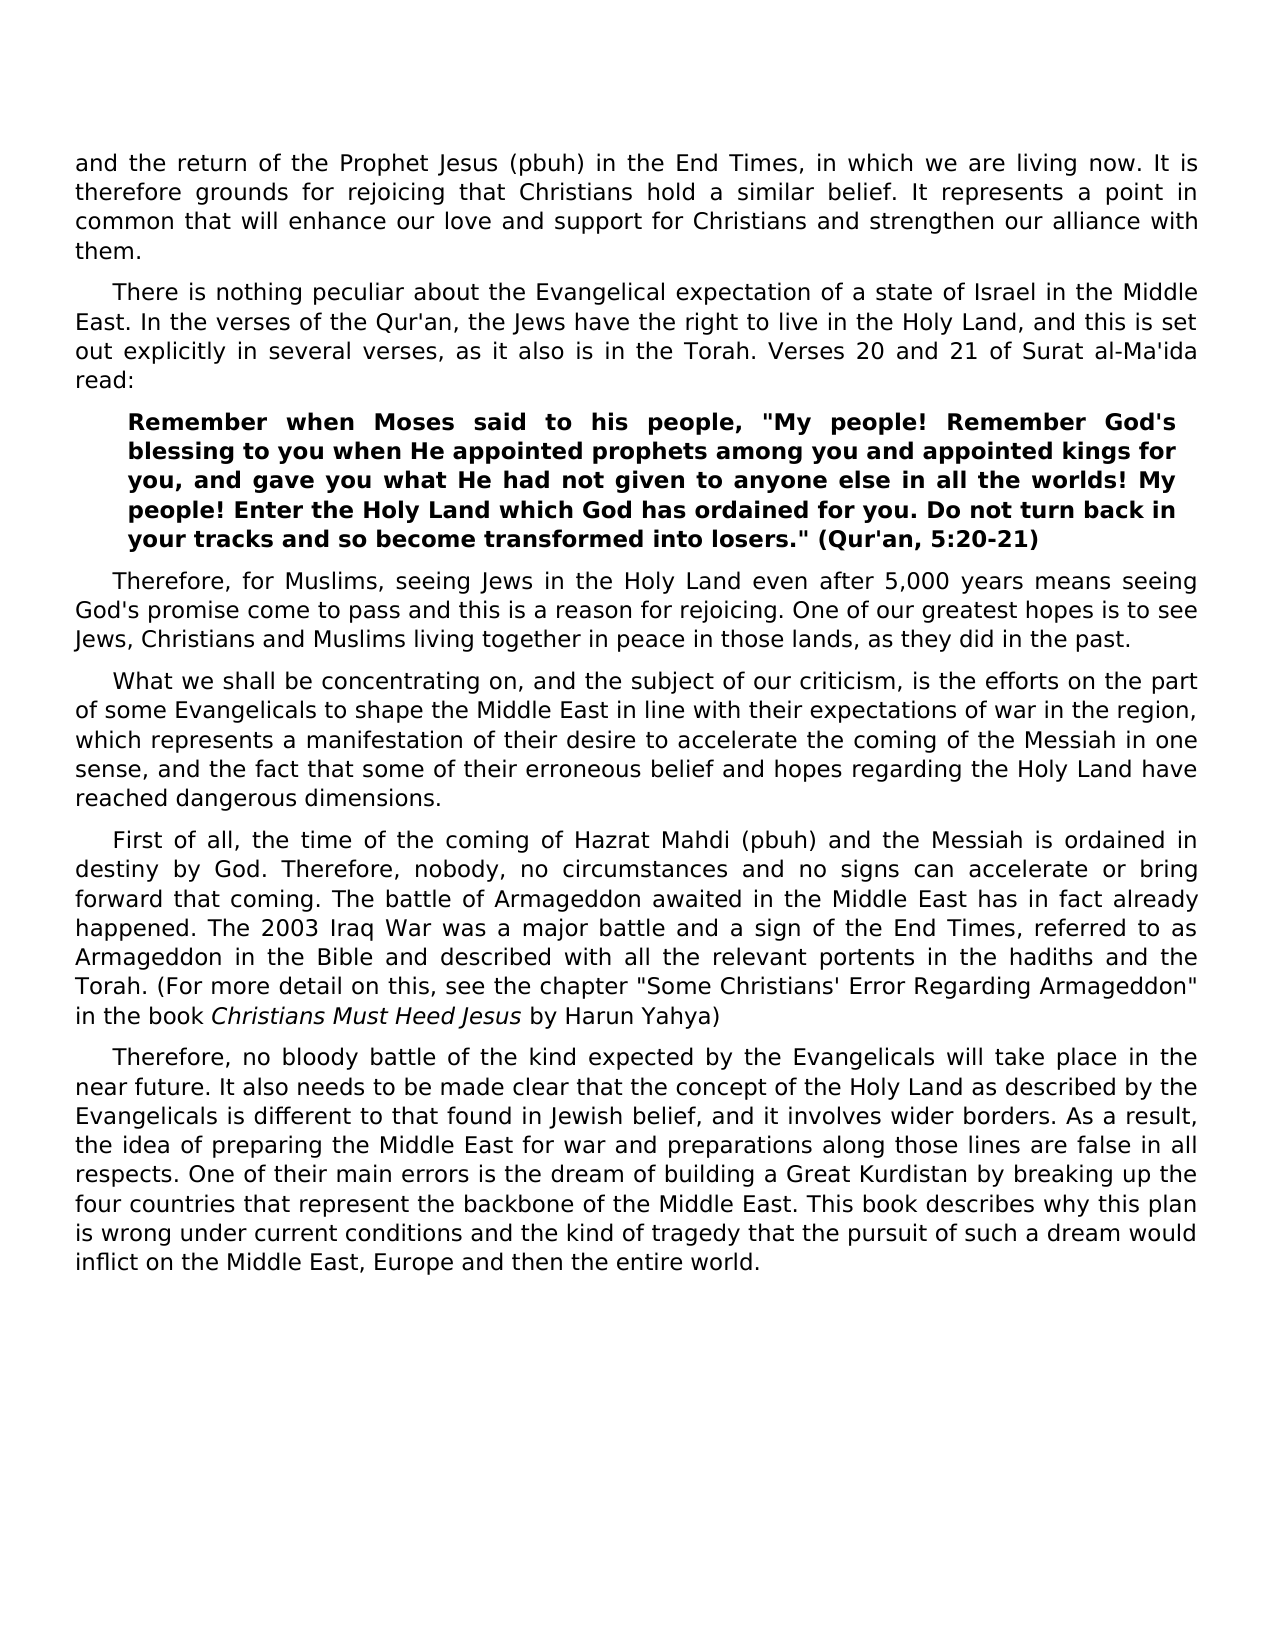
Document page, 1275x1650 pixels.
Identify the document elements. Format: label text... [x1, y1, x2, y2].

text There is nothing peculiar about the Evangelical expectation of a state of Israel in the Middle East. In the verses of the Qur'an, the Jews have the right to live in the Holy Land, and this is set out explicitly in several verses, as it also is in the Torah. Verses 20 and 21 of Surat al-Ma'ida read: [75, 279, 1200, 394]
text Therefore, no bloody battle of the kind expected by the Evangelicals will take place in the near future. It also needs to be made clear that the concept of the Holy Land as described by the Evangelicals is different to that found in Jewish belief, and it involves wider borders. As a result, the idea of preparing the Middle East for war and preparations along those lines are false in all respects. One of their main errors is the dream of building a Great Kurdistan by breaking up the four countries that represent the backbone of the Middle East. This book describes why this plan is wrong under current conditions and the kind of tragedy that the pursuit of such a dream would inflict on the Middle East, Europe and then the entire world. [75, 1044, 1200, 1276]
text First of all, the time of the coming of Hazrat Mahdi (pbuh) and the Messiah is ordained in destiny by God. Therefore, nobody, no circumstances and no signs can accelerate or bring forward that coming. The battle of Armageddon awaited in the Middle East has in fact already happened. The 2003 Iraq War was a major battle and a sign of the End Times, referred to as Armageddon in the Bible and described with all the relevant portents in the hadiths and the Torah. (For more detail on this, see the chapter "Some Christians' Error Regarding Armageddon" in the book Christians Must Heed Jesus by Harun Yahya) [75, 827, 1200, 1029]
text What we shall be concentrating on, and the subject of our criticism, is the efforts on the part of some Evangelicals to shape the Middle East in line with their expectations of war in the region, which represents a manifestation of their desire to accelerate the coming of the Messiah in one sense, and the fact that some of their erroneous belief and hopes regarding the Holy Land have reached dangerous dimensions. [75, 668, 1200, 812]
text Remember when Moses said to his people, "My people! Remember God's blessing to you when He appointed prophets among you and appointed kings for you, and gave you what He had not given to anyone else in all the worlds! My people! Enter the Holy Land which God has ordained for you. Do not turn back in your tracks and so become transformed into losers." (Qur'an, 5:20-21) [127, 409, 1177, 553]
text Therefore, for Muslims, seeing Jews in the Holy Land even after 5,000 years means seeing God's promise come to pass and this is a reason for rejoicing. One of our greatest hopes is to see Jews, Christians and Muslims living together in peace in those lands, as they did in the past. [75, 568, 1200, 653]
text and the return of the Prophet Jesus (pbuh) in the End Times, in which we are living now. It is therefore grounds for rejoicing that Christians hold a similar belief. It represents a point in common that will enhance our love and support for Christians and strengthen our alliance with them. [75, 150, 1200, 264]
